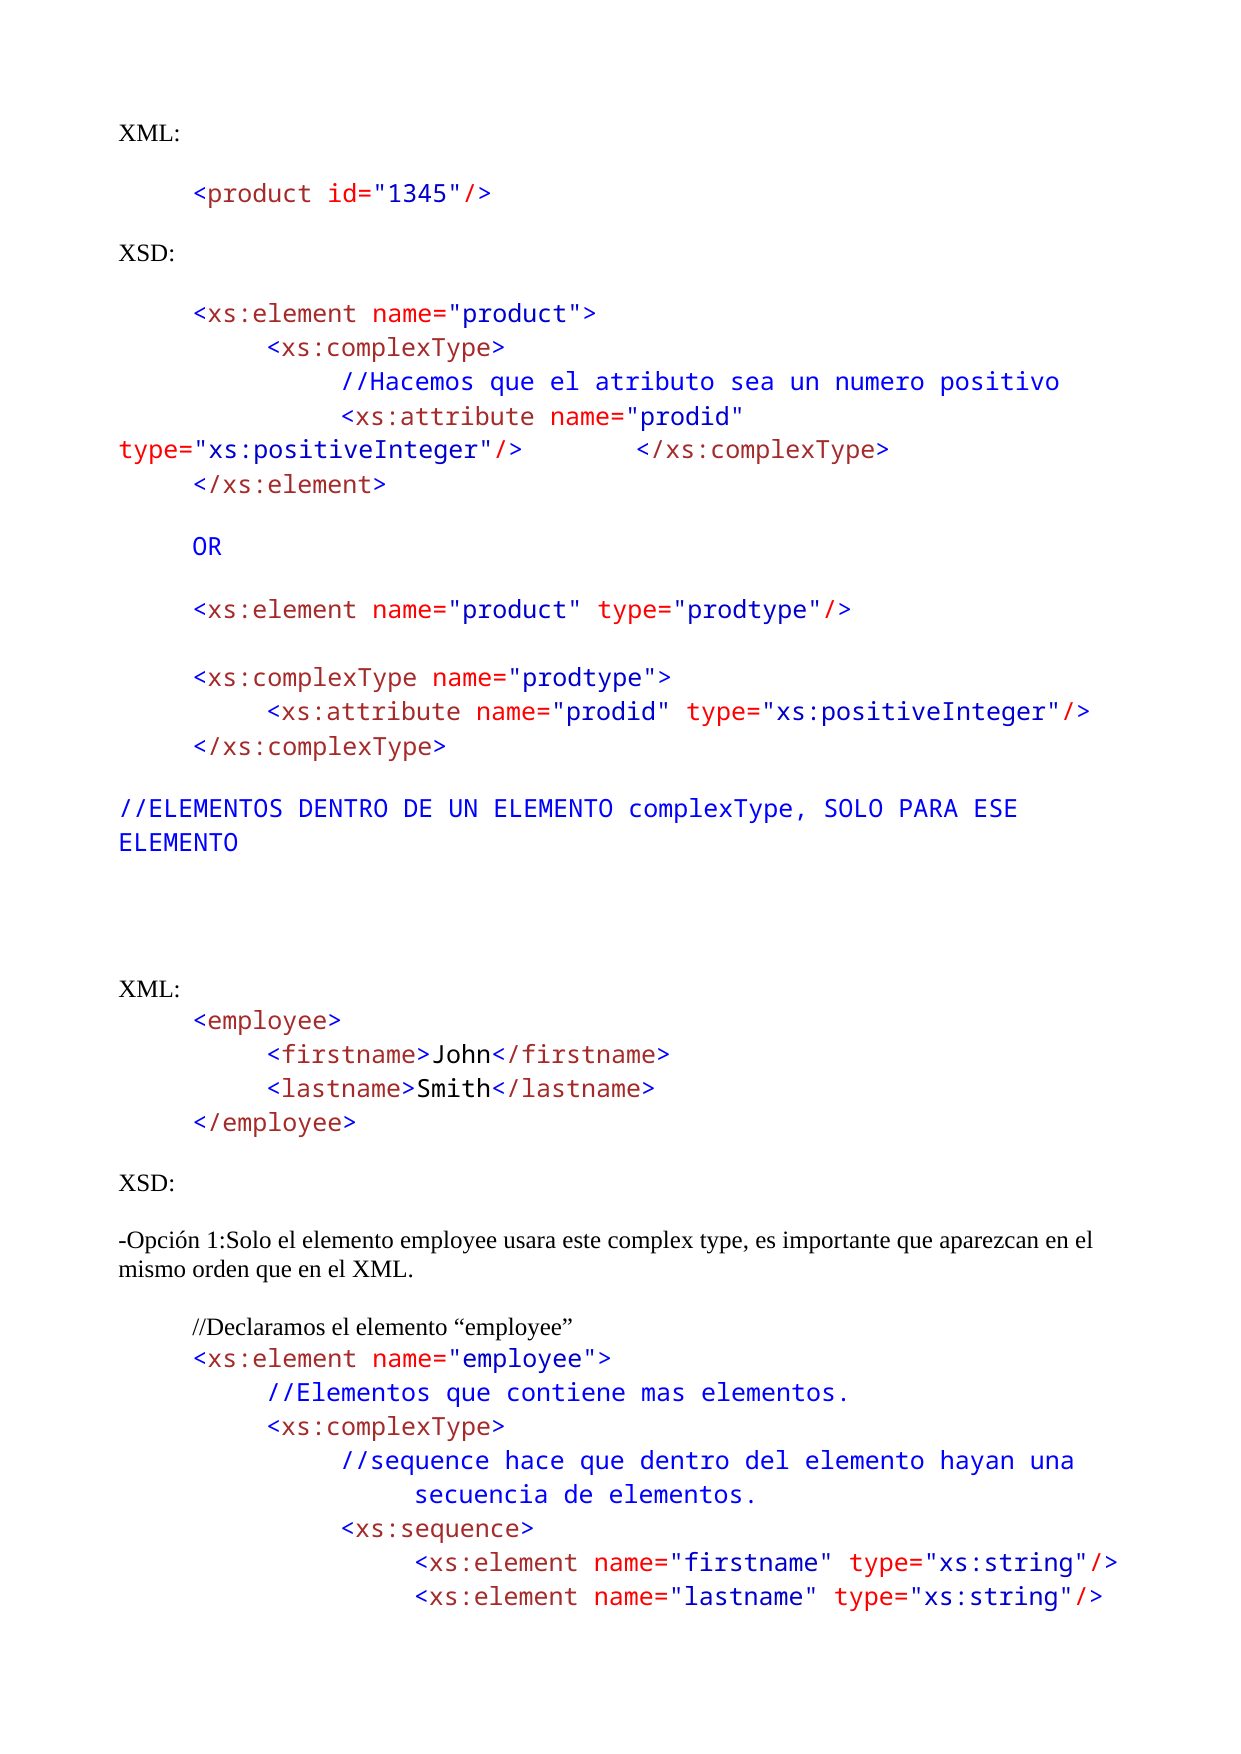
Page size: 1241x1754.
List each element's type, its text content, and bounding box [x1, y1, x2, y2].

text <xs:complexType> [118, 1408, 1122, 1442]
text XSD: [118, 1168, 1122, 1197]
text -Opción 1:Solo el elemento employee usara este complex type, es importante que aparezcan en el mismo orden que en el XML. [118, 1225, 1122, 1283]
text //Declaramos el elemento “employee” [118, 1312, 1122, 1340]
text XML: [118, 118, 1122, 147]
text <xs:element name="product"> [118, 296, 1122, 330]
text //ELEMENTOS DENTRO DE UN ELEMENTO complexType, SOLO PARA ESE ELEMENTO [118, 791, 1122, 859]
text <xs:attribute name="prodid" type="xs:positiveInteger"/> </xs:complexType> </xs:element> [118, 398, 1122, 500]
text XSD: [118, 238, 1122, 267]
text <xs:element name="product" type="prodtype"/> <xs:complexType name="prodtype"> <xs:attribute name="prodid" type="xs:positiveInteger"/> </xs:complexType> [118, 592, 1122, 762]
text OR [118, 529, 1122, 563]
text XML: [118, 974, 1122, 1003]
text <xs:element name="employee"> [118, 1340, 1122, 1374]
text <product id="1345"/> [118, 176, 1122, 210]
text //Elementos que contiene mas elementos. [118, 1374, 1122, 1408]
text <xs:complexType> [118, 330, 1122, 364]
text <employee> <firstname>John</firstname> <lastname>Smith</lastname> </employee> [118, 1003, 1122, 1139]
text //Hacemos que el atributo sea un numero positivo [118, 364, 1122, 398]
text //sequence hace que dentro del elemento hayan una secuencia de elementos. <xs:sequence> <xs:element name="firstname" type="xs:string"/> <xs:element name="lastname" type="xs:string"/> [118, 1442, 1122, 1613]
